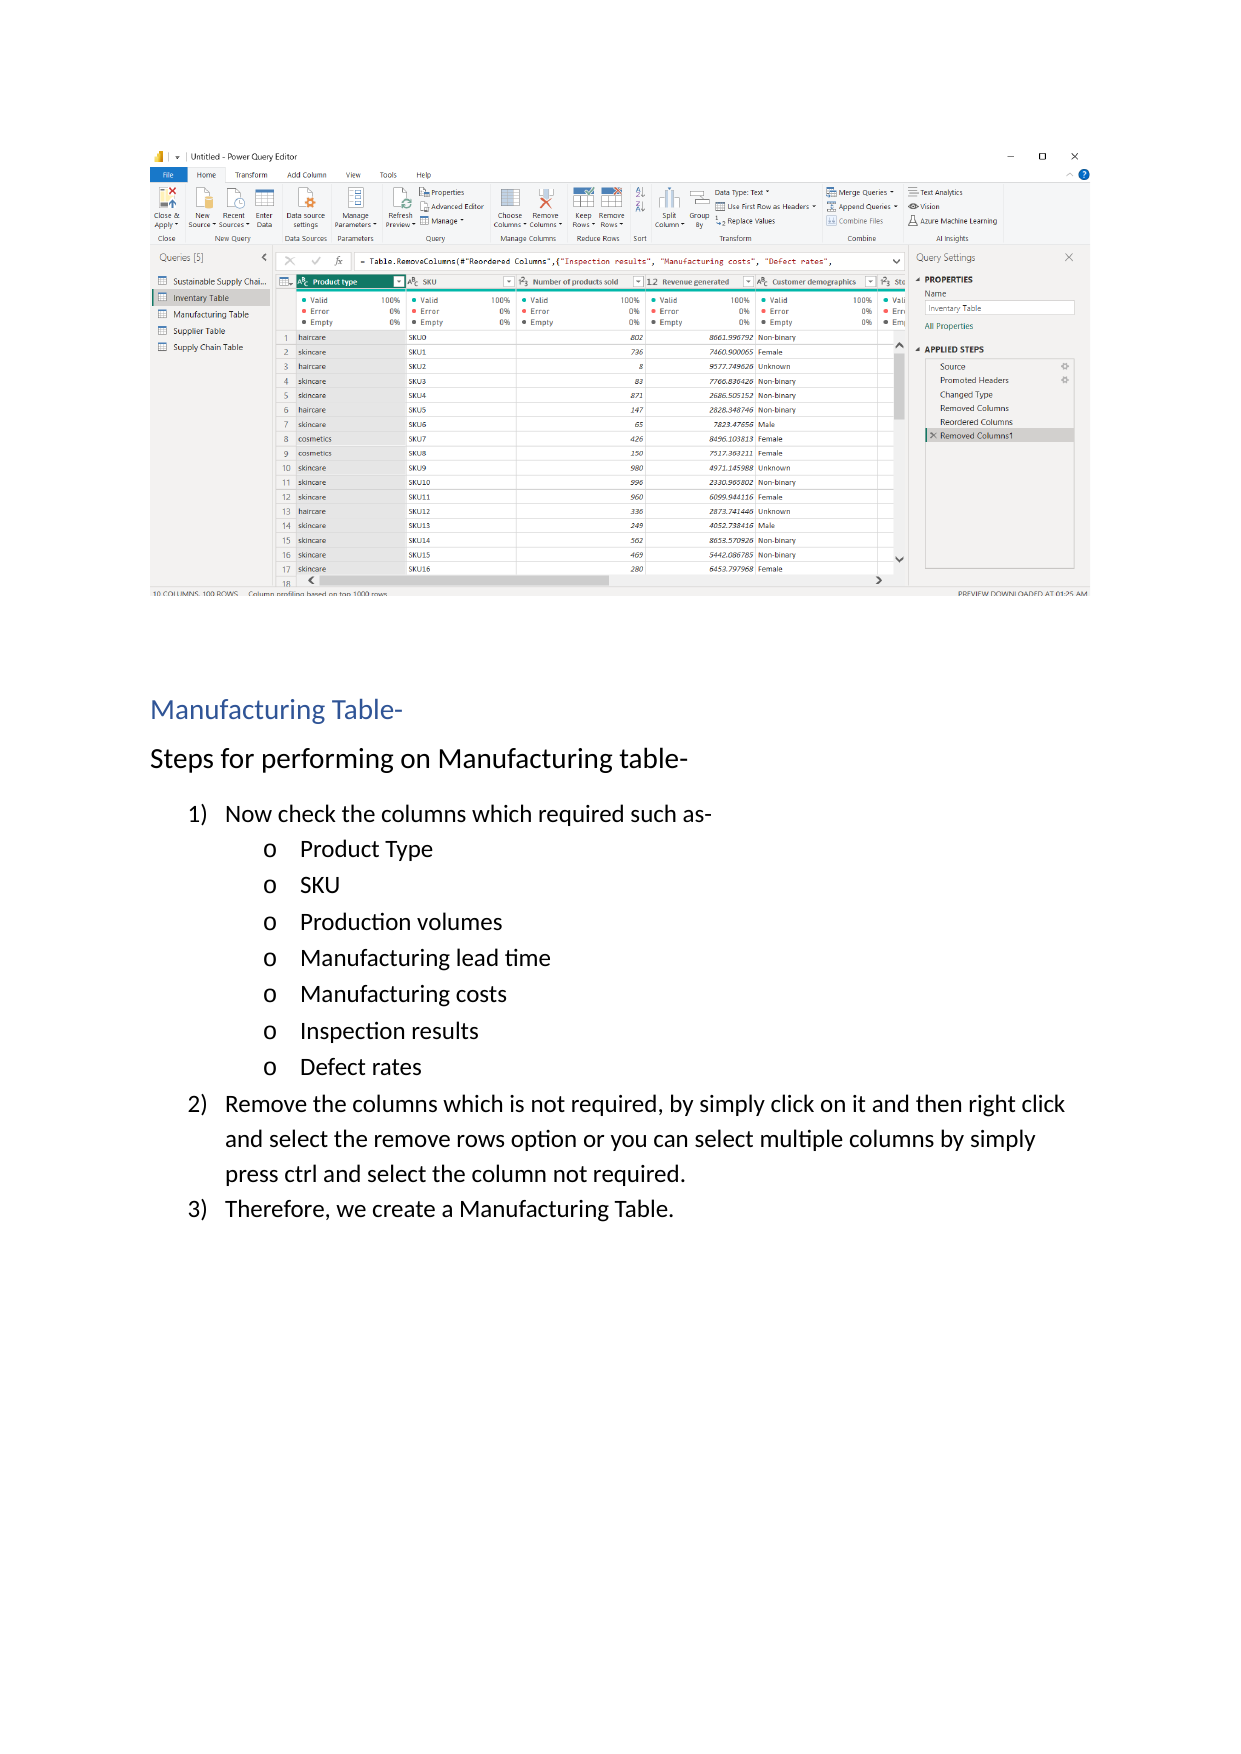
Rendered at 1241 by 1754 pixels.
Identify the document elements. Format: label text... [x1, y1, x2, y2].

text Steps for performing on Manufacturing table- [150, 740, 1090, 776]
list Remove the columns which is not required, by simply click on it and then right click and select the remove rows option or you can select multiple columns by simply press ctrl and select the column not required. [187, 1088, 1090, 1188]
list Defect rates [262, 1051, 1090, 1083]
list Manufacturing costs [262, 978, 1090, 1010]
list Therefore, we create a Manufacturing Table. [187, 1193, 1090, 1223]
subtitle Manufacturing Table- [150, 691, 1090, 726]
list Inspection results [262, 1015, 1090, 1047]
list Manufacturing lead time [262, 942, 1090, 974]
list Now check the columns which required such as- [187, 798, 1090, 828]
list Production volumes [262, 906, 1090, 937]
list SKU [262, 869, 1090, 901]
list Product Type [262, 833, 1090, 864]
